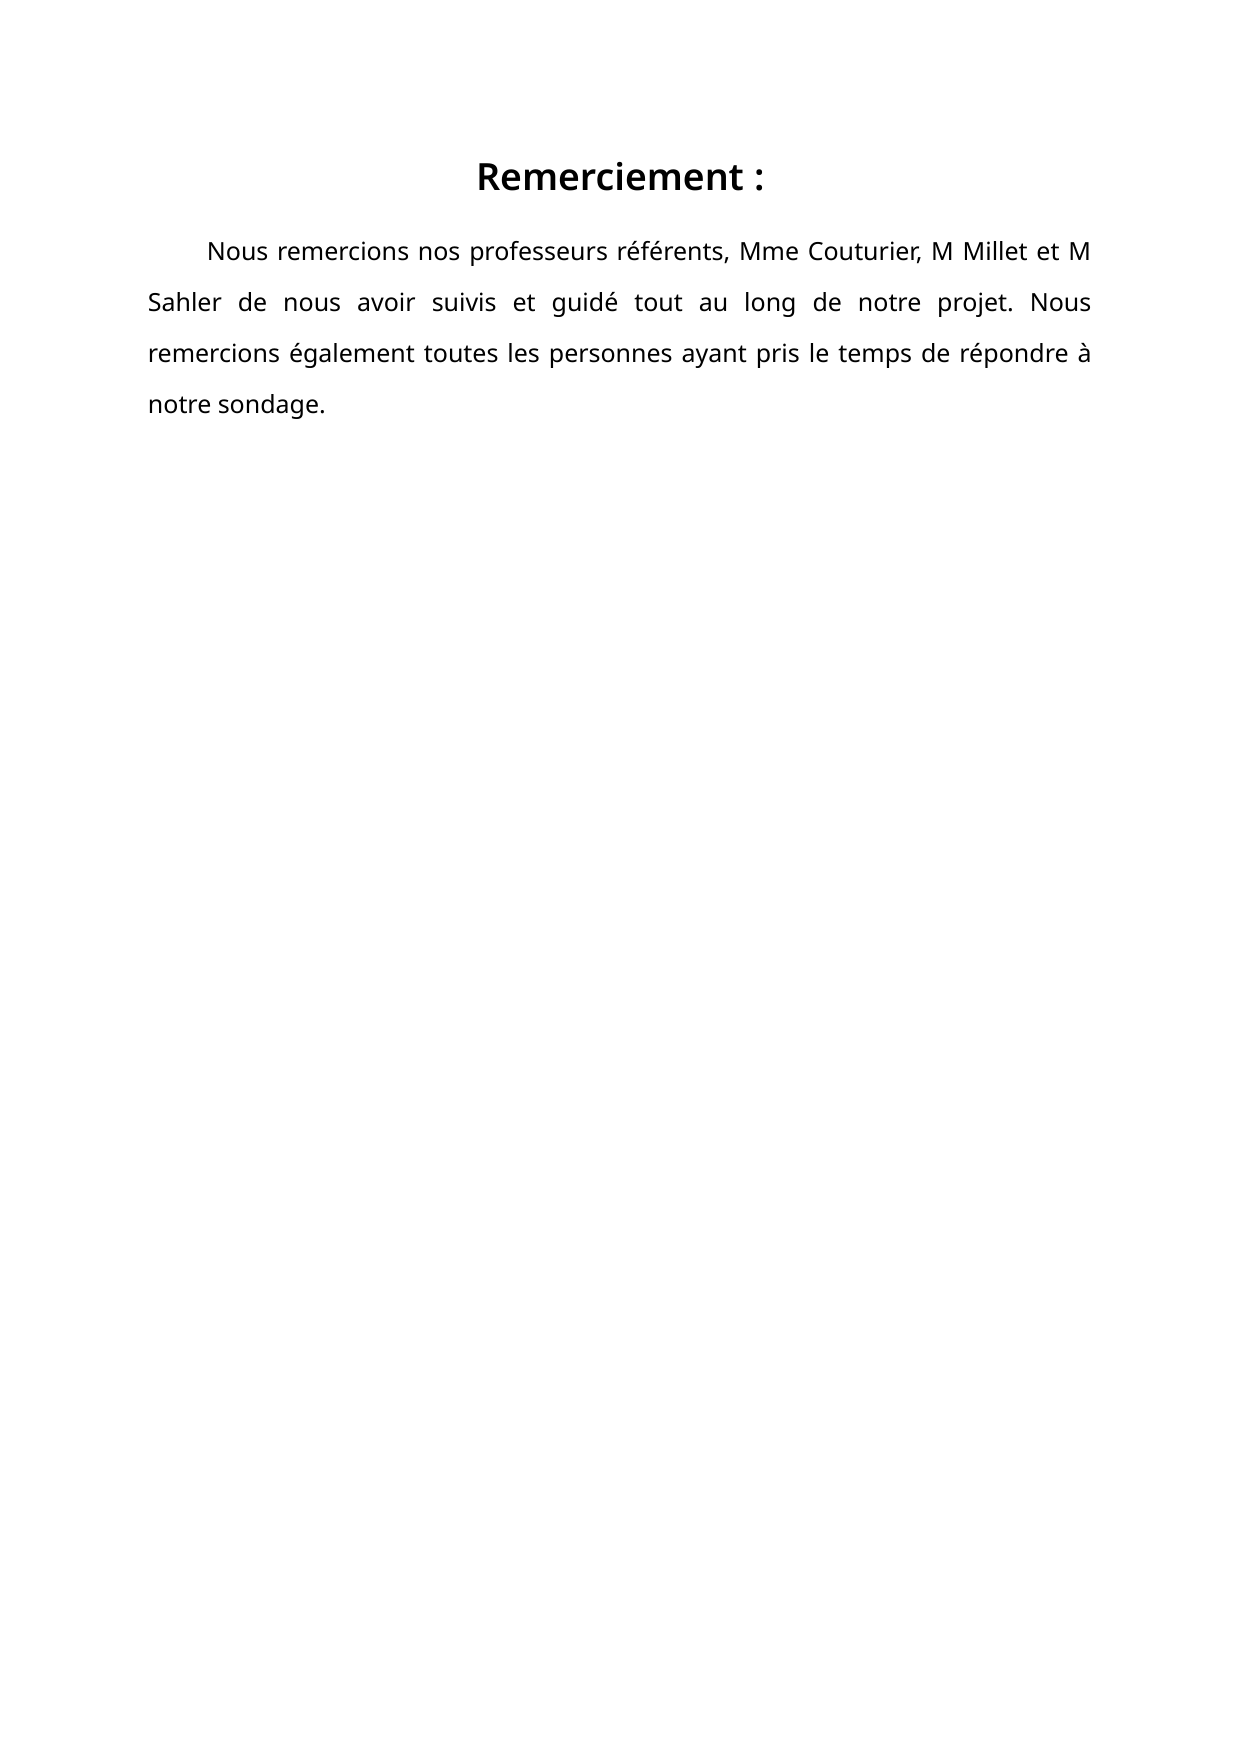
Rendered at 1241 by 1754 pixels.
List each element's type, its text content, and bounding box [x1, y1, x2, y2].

subtitle Remerciement : [148, 148, 1093, 204]
text Nous remercions nos professeurs référents, Mme Couturier, M Millet et M Sahler de nous avoir suivis et guidé tout au long de notre projet. Nous remercions également toutes les personnes ayant pris le temps de répondre à notre sondage. [148, 234, 1093, 421]
